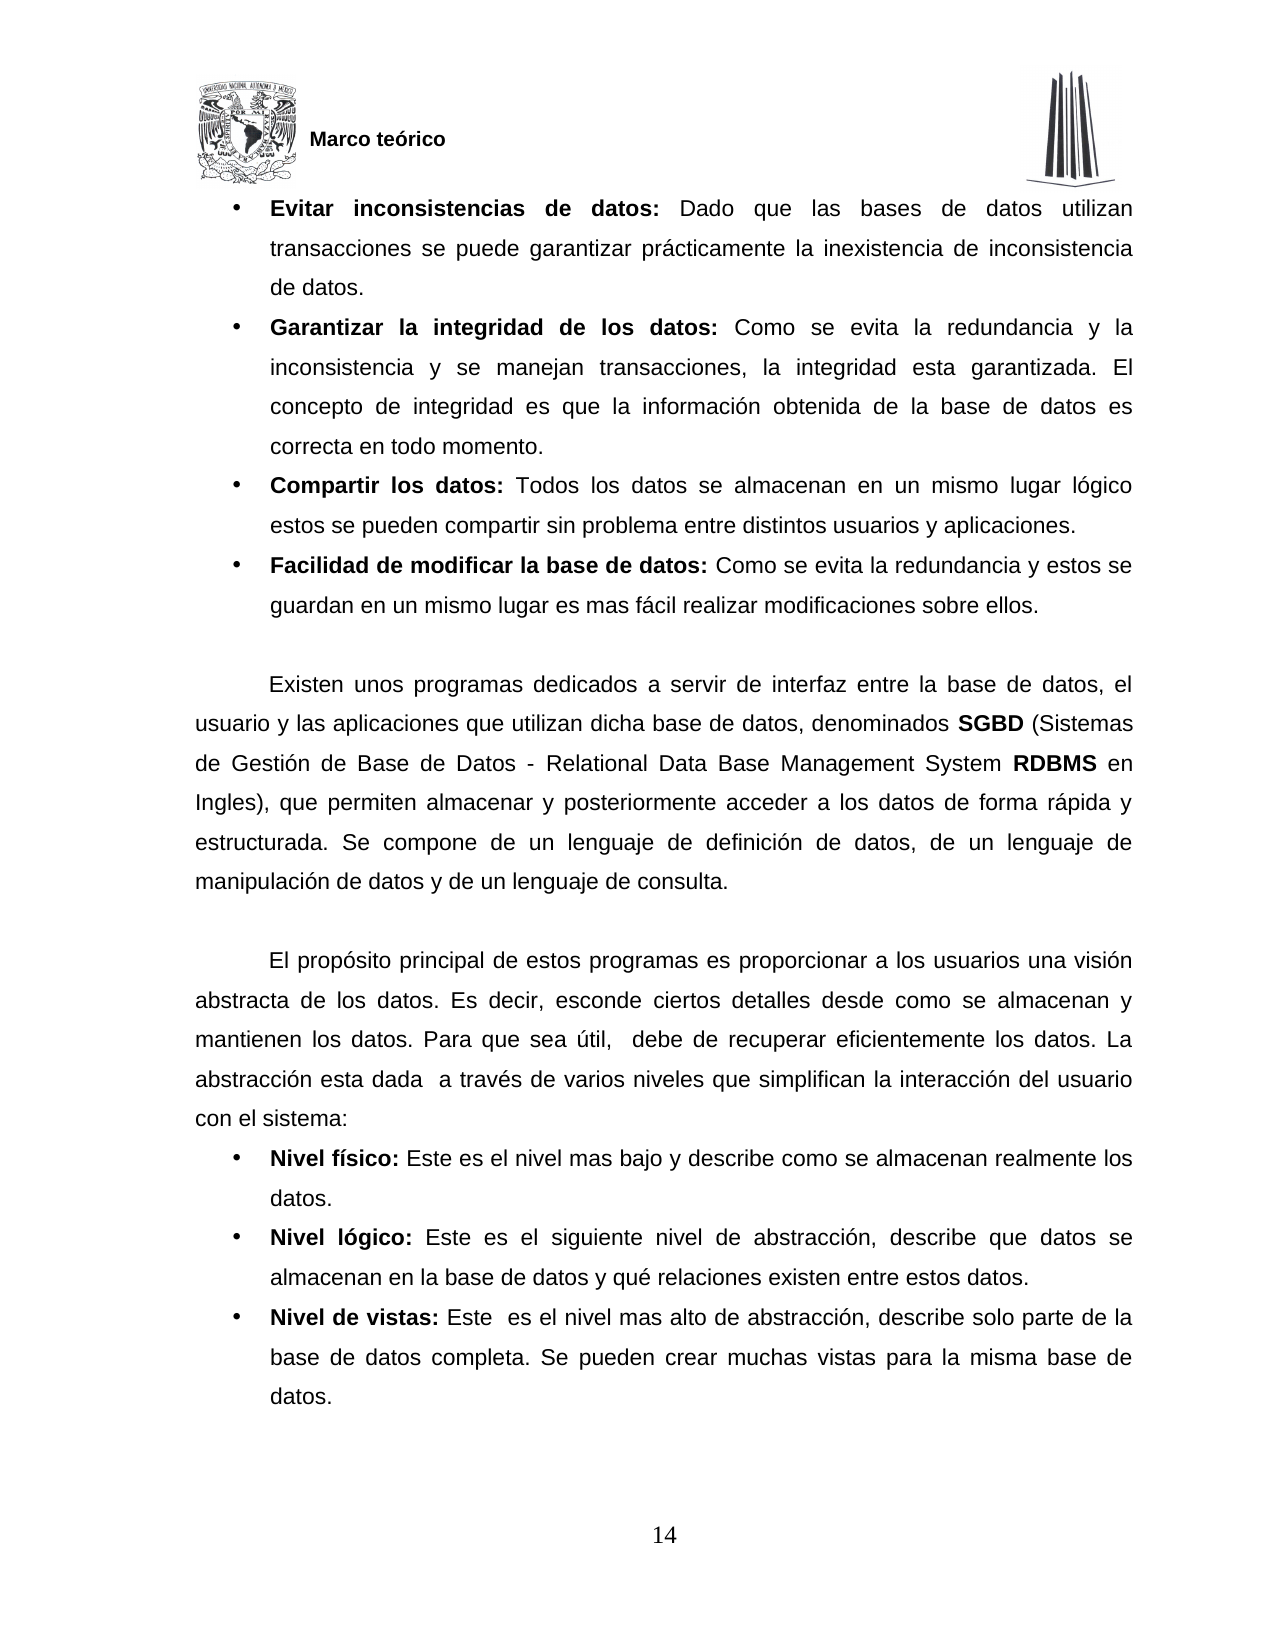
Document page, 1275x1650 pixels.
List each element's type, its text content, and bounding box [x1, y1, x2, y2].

list Garantizar la integridad de los datos: Como se evita la redundancia y la inconsistencia y se manejan transacciones, la integridad esta garantizada. El concepto de integridad es que la información obtenida de la base de datos es correcta en todo momento. [232, 314, 1133, 459]
text El propósito principal de estos programas es proporcionar a los usuarios una visión abstracta de los datos. Es decir, esconde ciertos detalles desde como se almacenan y mantienen los datos. Para que sea útil, debe de recuperar eficientemente los datos. La abstracción esta dada a través de varios niveles que simplifican la interacción del usuario con el sistema: [195, 947, 1133, 1131]
list Nivel lógico: Este es el siguiente nivel de abstracción, describe que datos se almacenan en la base de datos y qué relaciones existen entre estos datos. [232, 1224, 1133, 1290]
text Existen unos programas dedicados a servir de interfaz entre la base de datos, el usuario y las aplicaciones que utilizan dicha base de datos, denominados SGBD (Sistemas de Gestión de Base de Datos - Relational Data Base Management System RDBMS en Ingles), que permiten almacenar y posteriormente acceder a los datos de forma rápida y estructurada. Se compone de un lenguaje de definición de datos, de un lenguaje de manipulación de datos y de un lenguaje de consulta. [195, 671, 1133, 894]
list Compartir los datos: Todos los datos se almacenan en un mismo lugar lógico estos se pueden compartir sin problema entre distintos usuarios y aplicaciones. [232, 472, 1133, 539]
list Nivel de vistas: Este es el nivel mas alto de abstracción, describe solo parte de la base de datos completa. Se pueden crear muchas vistas para la misma base de datos. [232, 1303, 1133, 1409]
picture [1020, 65, 1122, 193]
list Facilidad de modificar la base de datos: Como se evita la redundancia y estos se guardan en un mismo lugar es mas fácil realizar modificaciones sobre ellos. [232, 552, 1133, 618]
list Nivel físico: Este es el nivel mas bajo y describe como se almacenan realmente los datos. [232, 1144, 1133, 1211]
list Evitar inconsistencias de datos: Dado que las bases de datos utilizan transacciones se puede garantizar prácticamente la inexistencia de inconsistencia de datos. [232, 195, 1133, 301]
